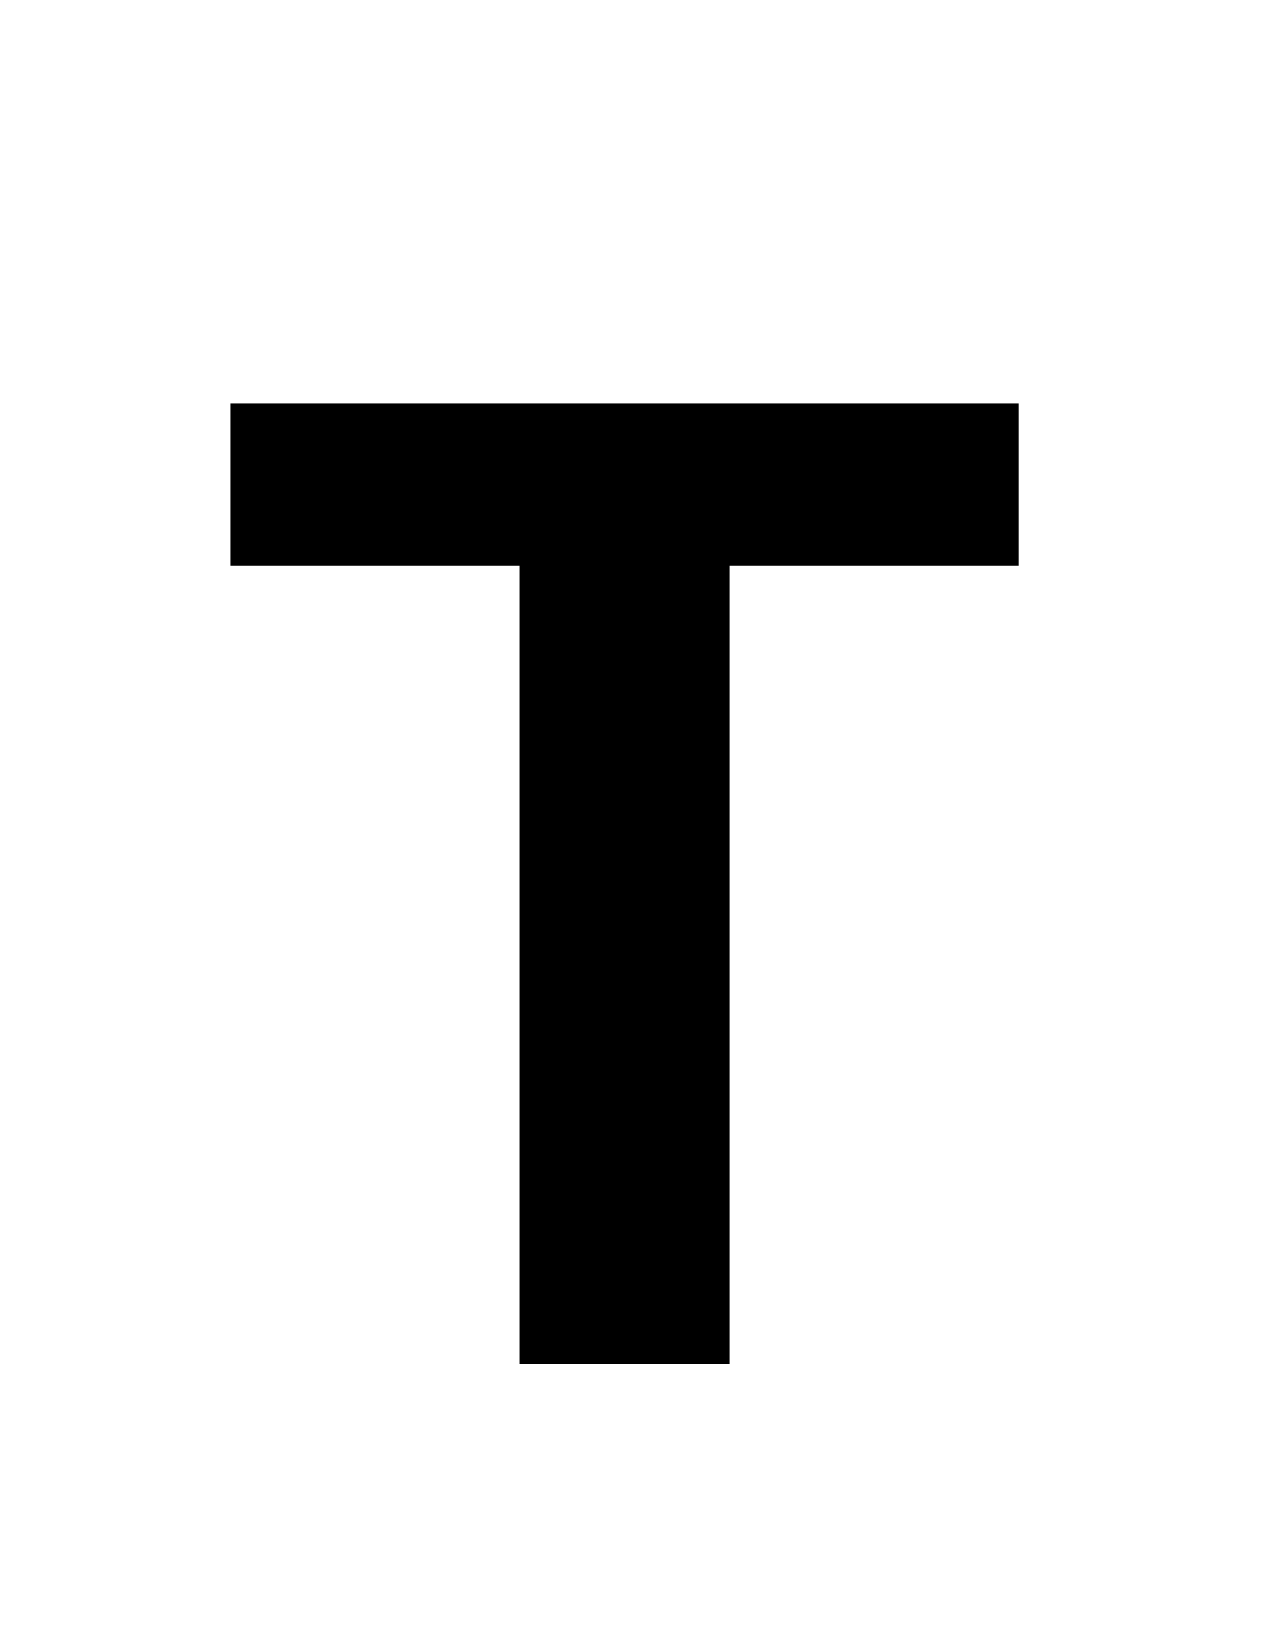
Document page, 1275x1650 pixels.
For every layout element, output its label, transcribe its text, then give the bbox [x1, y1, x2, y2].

text T [187, 150, 1087, 1500]
